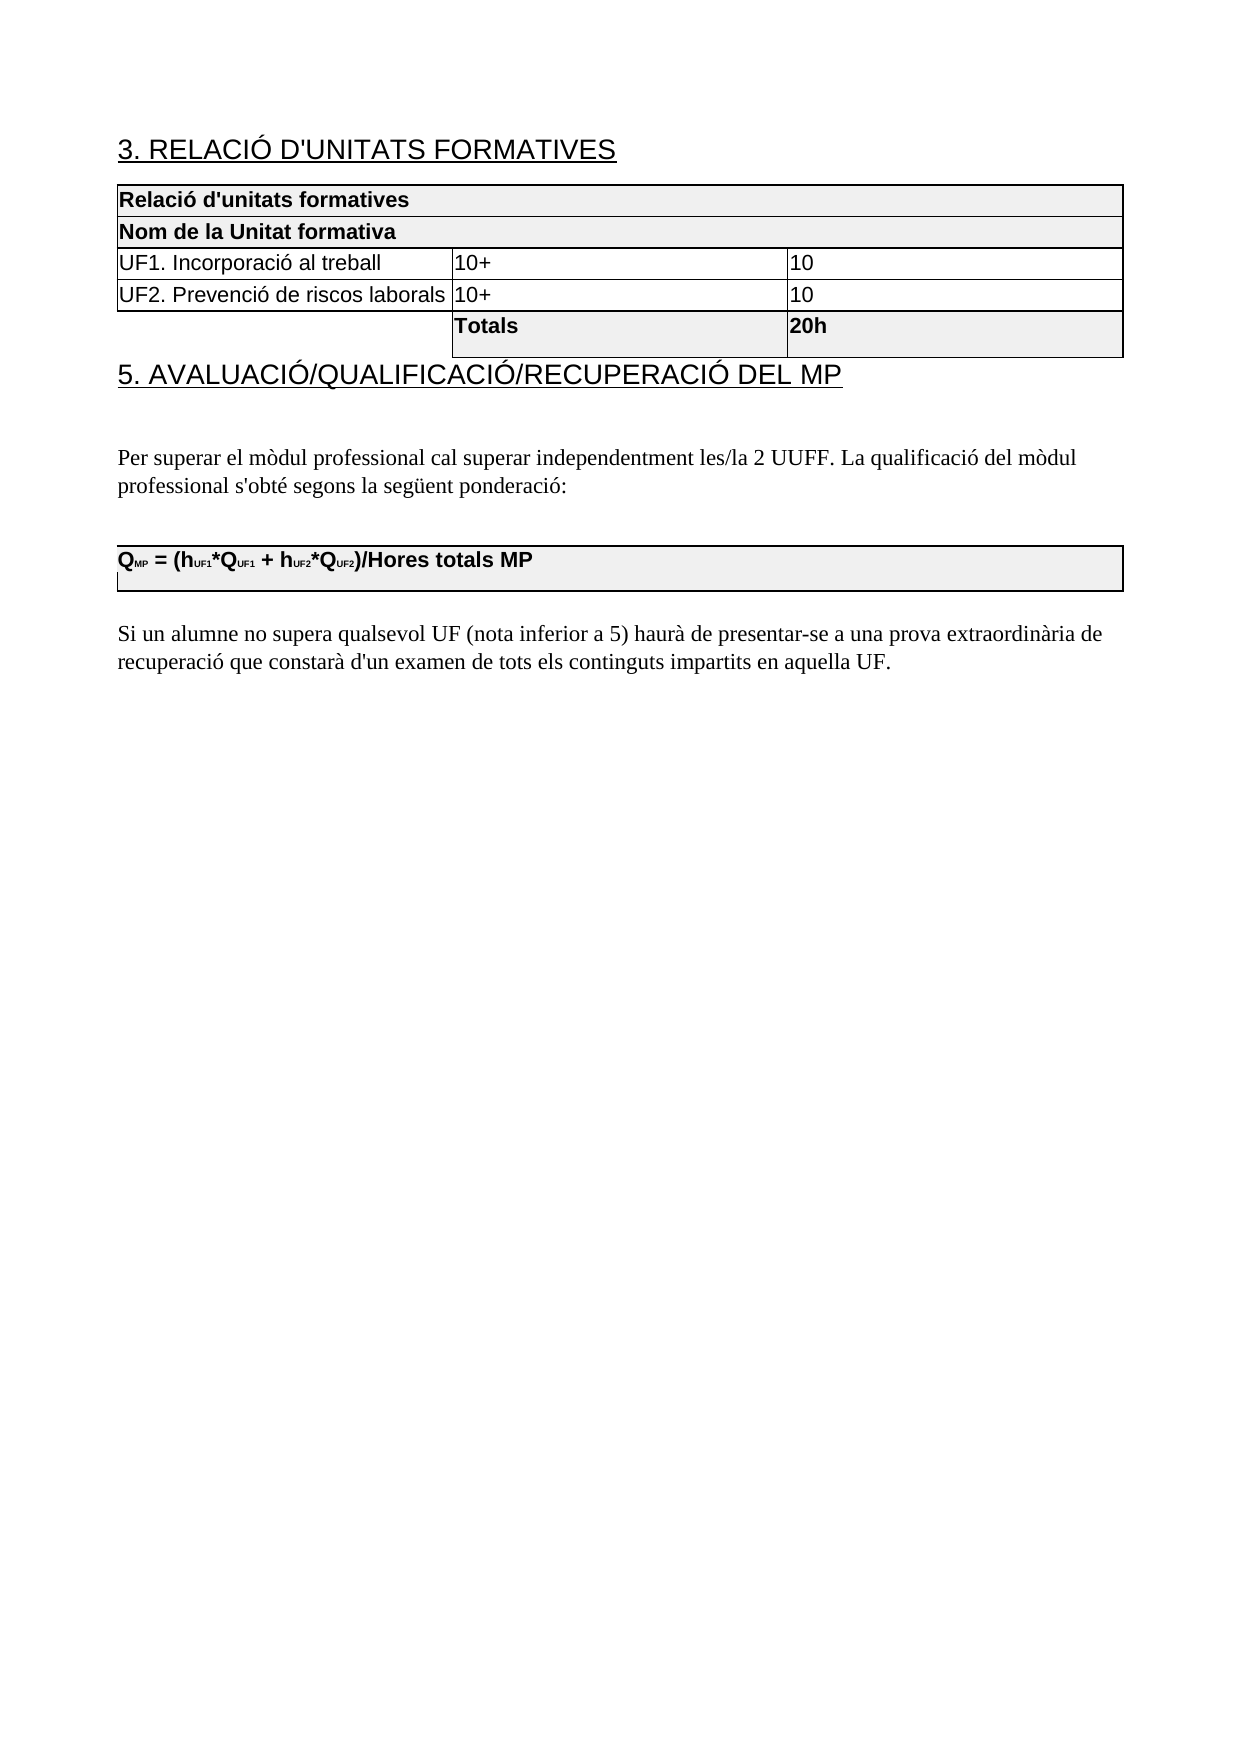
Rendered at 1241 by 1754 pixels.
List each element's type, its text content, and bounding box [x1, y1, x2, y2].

table_cell Totals [453, 312, 787, 357]
table_cell 10 [788, 249, 1122, 279]
table_cell 20h [788, 312, 1122, 357]
table_cell UF1. Incorporació al treball [118, 249, 452, 279]
table_cell 10+ [453, 280, 787, 310]
table_cell UF2. Prevenció de riscos laborals [118, 280, 452, 310]
table_cell Nom de la Unitat formativa [118, 217, 1122, 247]
text Per superar el mòdul professional cal superar independentment les/la 2 UUFF. La qualificació del mòdul professional s'obté segons la següent ponderació: [117, 444, 1123, 527]
text 3. RELACIÓ D'UNITATS FORMATIVES [117, 133, 1123, 165]
text Si un alumne no supera qualsevol UF (nota inferior a 5) haurà de presentar-se a una prova extraordinària de recuperació que constarà d'un examen de tots els continguts impartits en aquella UF. [117, 592, 1123, 703]
table_header Relació d'unitats formatives [118, 186, 1122, 216]
text 5. AVALUACIÓ/QUALIFICACIÓ/RECUPERACIÓ DEL MP [117, 358, 1123, 425]
table_cell 10+ [453, 249, 787, 279]
table_cell 10 [788, 280, 1122, 310]
table_header QMP = (hUF1*QUF1 + hUF2*QUF2)/Hores totals MP [118, 572, 1122, 590]
table_cell [117, 312, 452, 357]
